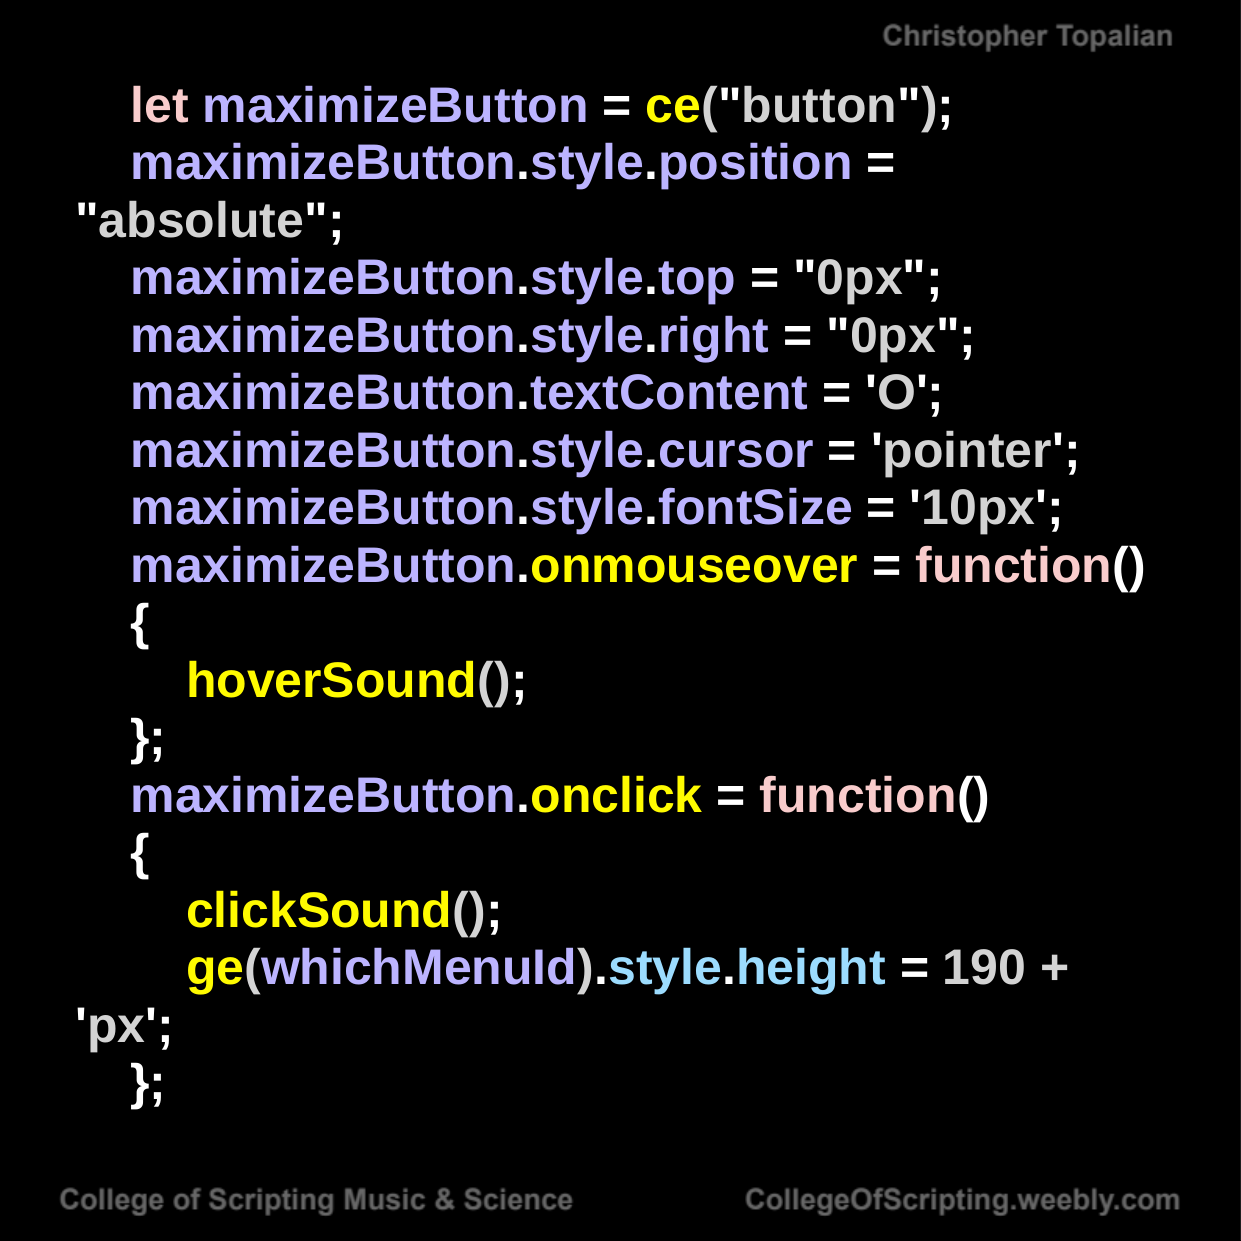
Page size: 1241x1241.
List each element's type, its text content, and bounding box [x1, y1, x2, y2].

text }; [75, 1052, 1166, 1110]
text maximizeButton.style.cursor = 'pointer'; [75, 420, 1166, 477]
text { [75, 822, 1166, 880]
text maximizeButton.style.position = "absolute"; [75, 132, 1166, 247]
text maximizeButton.onmouseover = function() [75, 535, 1166, 592]
text maximizeButton.style.top = "0px"; [75, 247, 1166, 305]
text hoverSound(); [75, 650, 1166, 707]
text maximizeButton.textContent = 'O'; [75, 362, 1166, 420]
text clickSound(); [75, 880, 1166, 937]
text { [75, 592, 1166, 650]
text }; [75, 707, 1166, 765]
text maximizeButton.style.right = "0px"; [75, 305, 1166, 362]
text maximizeButton.style.fontSize = '10px'; [75, 477, 1166, 535]
text maximizeButton.onclick = function() [75, 765, 1166, 822]
text let maximizeButton = ce("button"); [75, 75, 1166, 132]
text ge(whichMenuId).style.height = 190 + 'px'; [75, 937, 1166, 1052]
